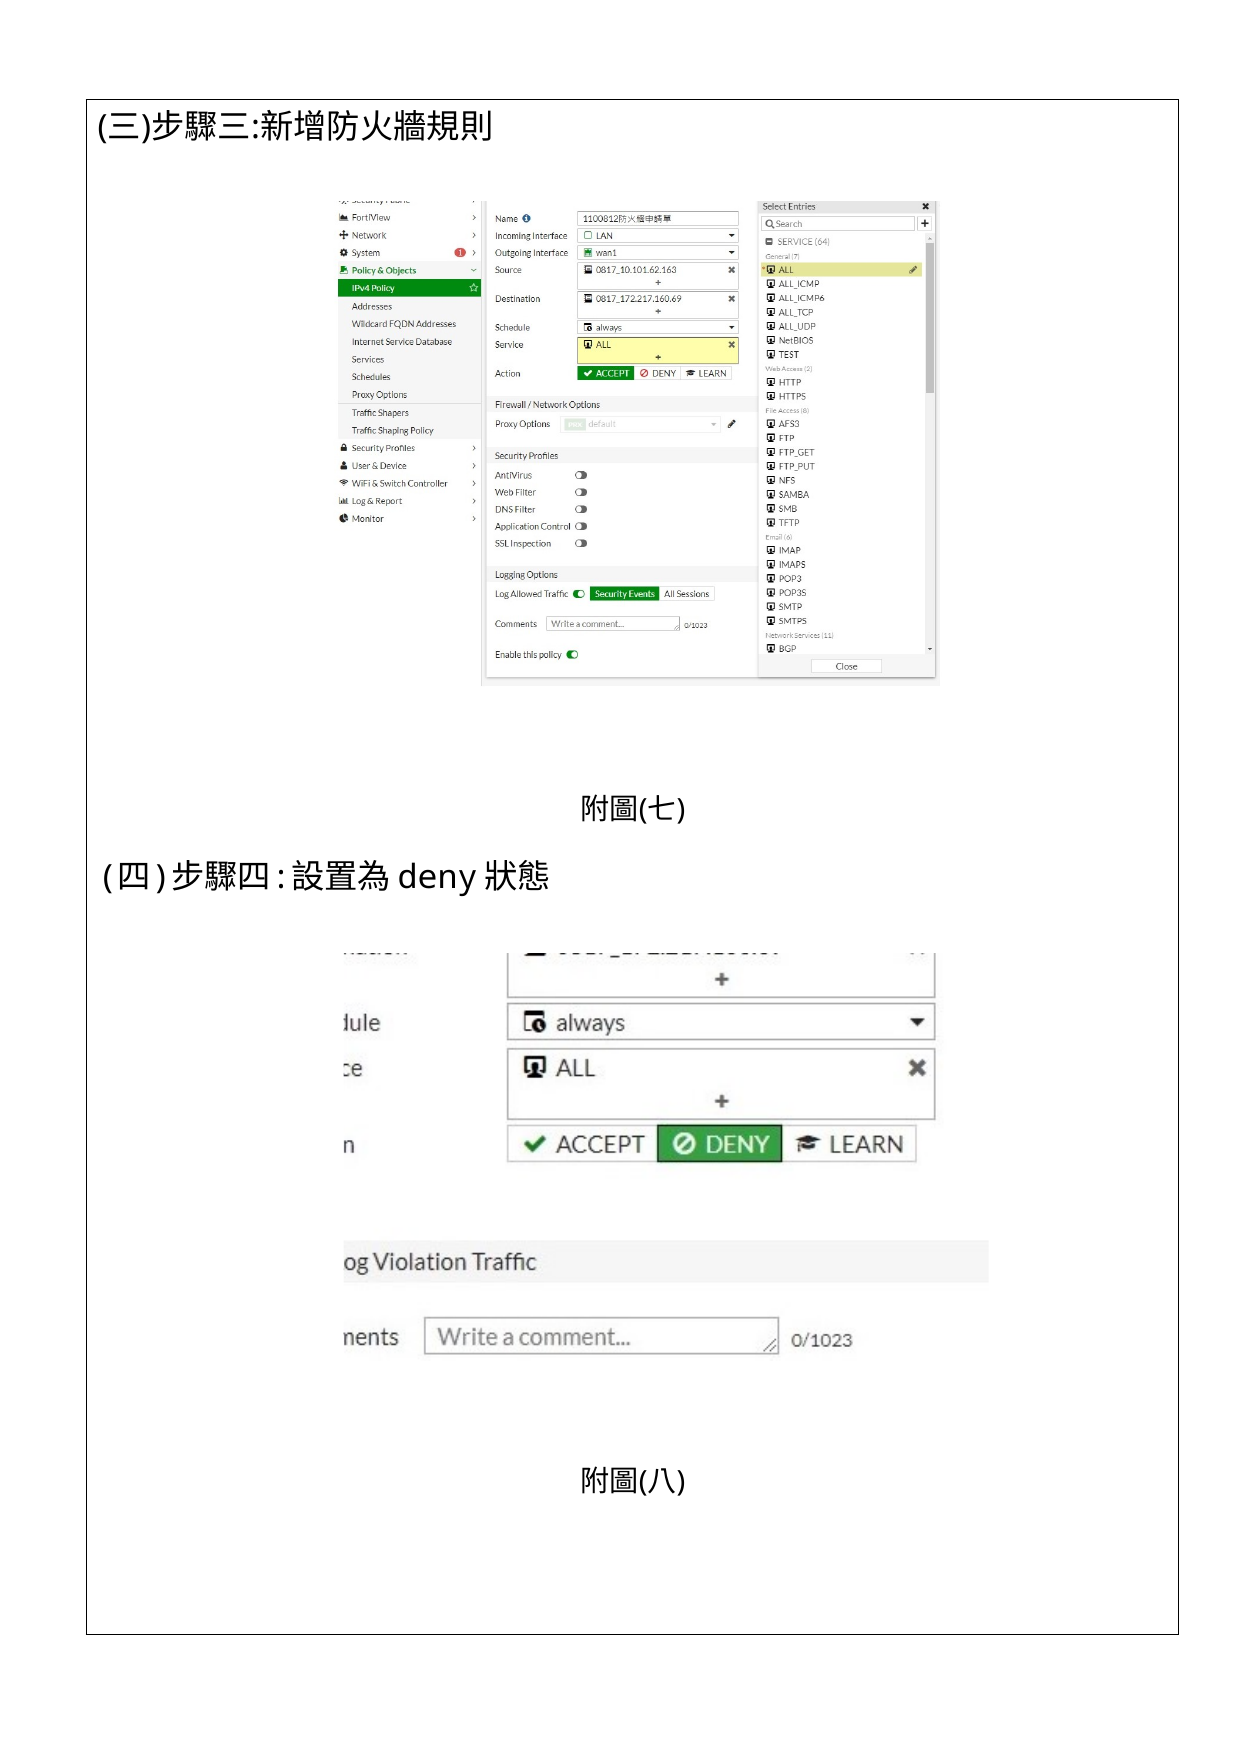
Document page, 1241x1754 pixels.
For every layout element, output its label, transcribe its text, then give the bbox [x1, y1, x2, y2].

table_header (三)步驟三:新增防火牆規則 附圖(七) (四)步驟四:設置為deny狀態 附圖(八) [87, 100, 1178, 1634]
picture [325, 201, 984, 698]
picture [343, 953, 989, 1361]
